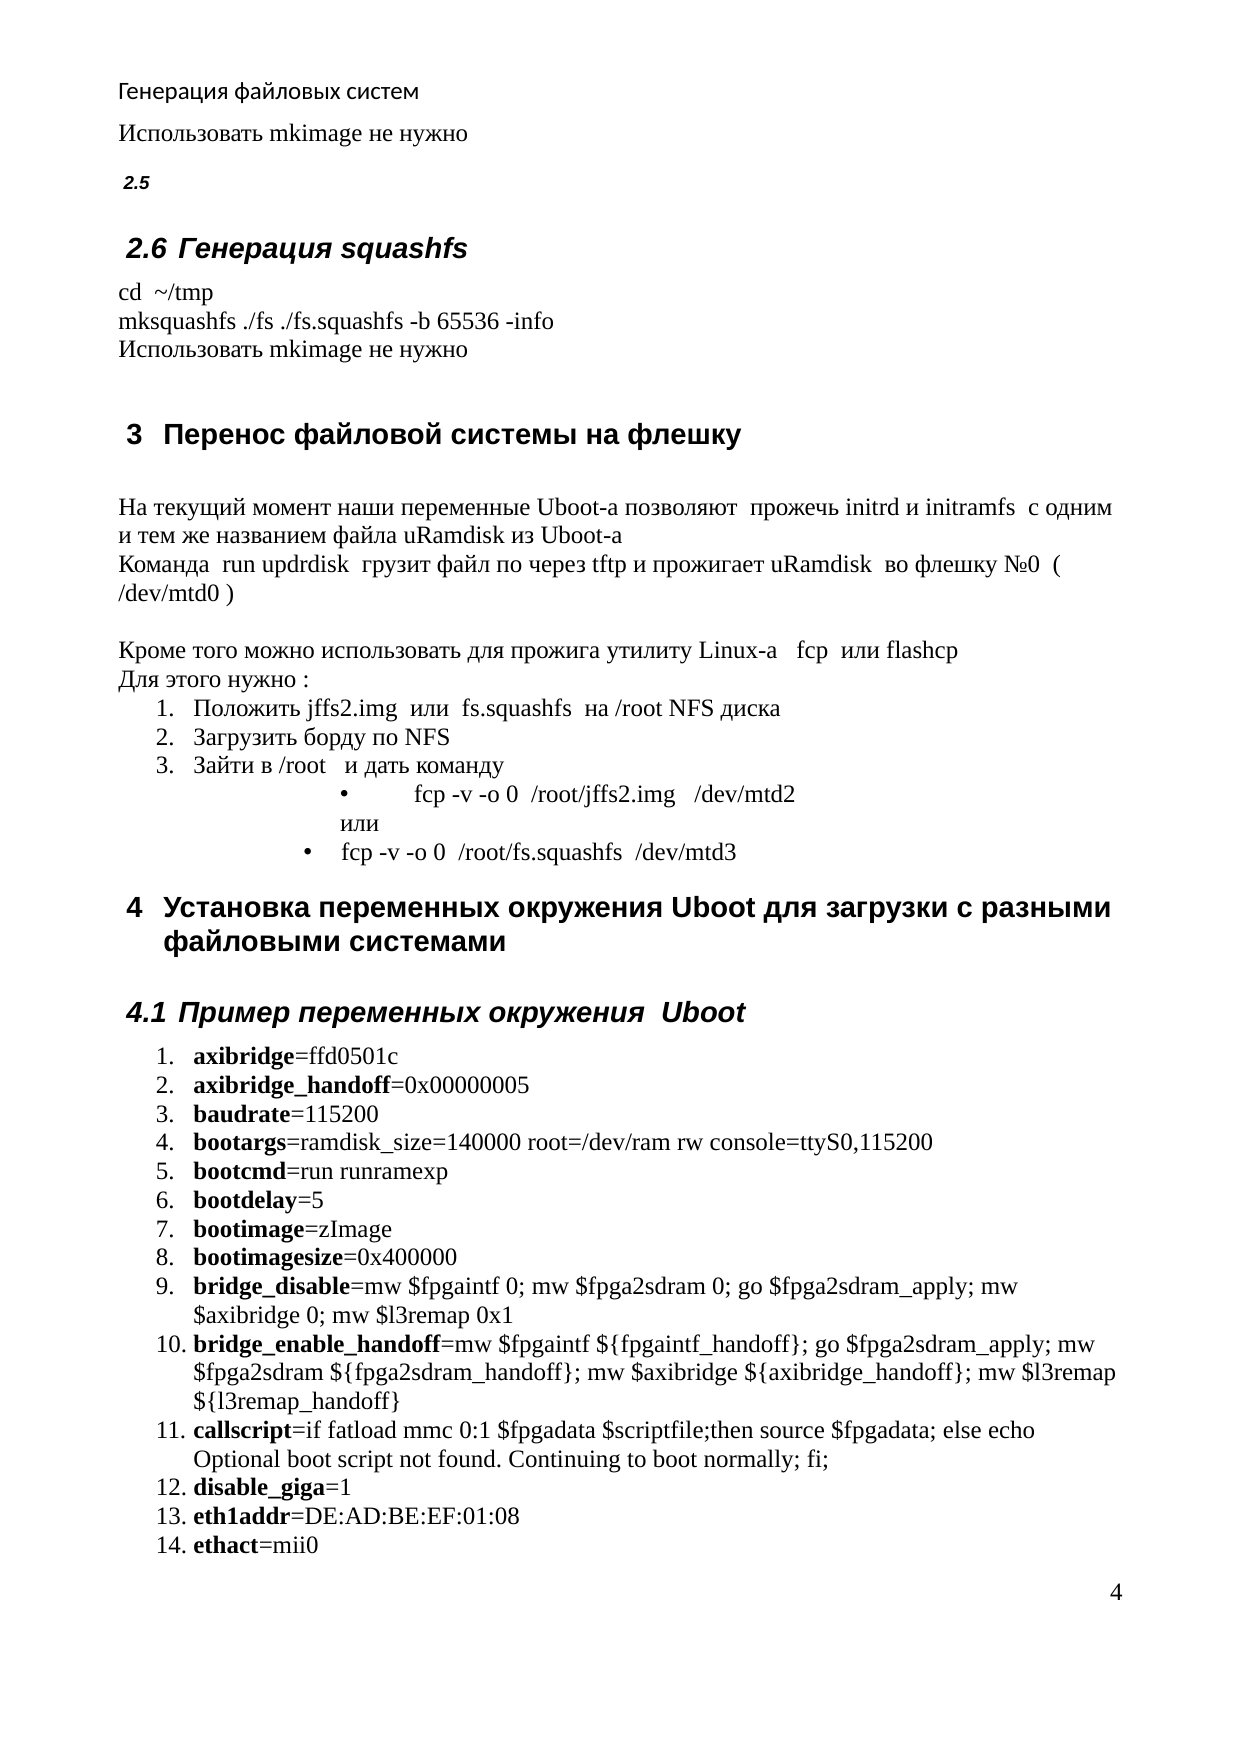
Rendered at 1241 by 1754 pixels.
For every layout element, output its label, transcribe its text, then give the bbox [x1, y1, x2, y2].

list fcp -v -o 0 /root/jffs2.img /dev/mtd2 [340, 779, 1122, 808]
subtitle Пример переменных окружения Uboot [118, 995, 1122, 1029]
text mksquashfs ./fs ./fs.squashfs -b 65536 -info [118, 306, 1122, 334]
list disable_giga=1 [156, 1472, 1122, 1501]
list Зайти в /root и дать команду [156, 751, 1122, 779]
subtitle Перенос файловой системы на флешку [118, 417, 1122, 451]
text cd ~/tmp [118, 277, 1122, 306]
text Использовать mkimage не нужно [118, 118, 1122, 147]
list bridge_enable_handoff=mw $fpgaintf ${fpgaintf_handoff}; go $fpga2sdram_apply; mw $fpga2sdram ${fpga2sdram_handoff}; mw $axibridge ${axibridge_handoff}; mw $l3remap ${l3remap_handoff} [156, 1329, 1122, 1415]
text На текущий момент наши переменные Uboot-а позволяют прожечь initrd и initramfs с одним и тем же названием файла uRamdisk из Uboot-а [118, 492, 1122, 549]
list bridge_disable=mw $fpgaintf 0; mw $fpga2sdram 0; go $fpga2sdram_apply; mw $axibridge 0; mw $l3remap 0x1 [156, 1271, 1122, 1329]
list callscript=if fatload mmc 0:1 $fpgadata $scriptfile;then source $fpgadata; else echo Optional boot script not found. Continuing to boot normally; fi; [156, 1415, 1122, 1472]
list bootdelay=5 [156, 1185, 1122, 1214]
list bootargs=ramdisk_size=140000 root=/dev/ram rw console=ttyS0,115200 [156, 1127, 1122, 1156]
list axibridge_handoff=0x00000005 [156, 1070, 1122, 1099]
list baudrate=115200 [156, 1099, 1122, 1127]
text Для этого нужно : [118, 664, 1122, 693]
text Команда run updrdisk грузит файл по через tftp и прожигает uRamdisk во флешку №0 ( /dev/mtd0 ) [118, 549, 1122, 607]
text или [340, 808, 1122, 837]
list bootimage=zImage [156, 1214, 1122, 1242]
list bootimagesize=0x400000 [156, 1242, 1122, 1271]
list ethact=mii0 [156, 1530, 1122, 1559]
list eth1addr=DE:AD:BE:EF:01:08 [156, 1501, 1122, 1530]
list Загрузить борду по NFS [156, 722, 1122, 751]
text Использовать mkimage не нужно [118, 334, 1122, 363]
text Кроме того можно использовать для прожига утилиту Linux-а fcp или flashcp [118, 636, 1122, 664]
subtitle Генерация squashfs [118, 231, 1122, 264]
subtitle Установка переменных окружения Uboot для загрузки с разными файловыми системами [118, 891, 1122, 958]
list bootcmd=run runramexp [156, 1156, 1122, 1185]
list axibridge=ffd0501c [156, 1041, 1122, 1070]
list fcp -v -o 0 /root/fs.squashfs /dev/mtd3 [303, 837, 1122, 866]
list Положить jffs2.img или fs.squashfs на /root NFS диска [156, 693, 1122, 722]
